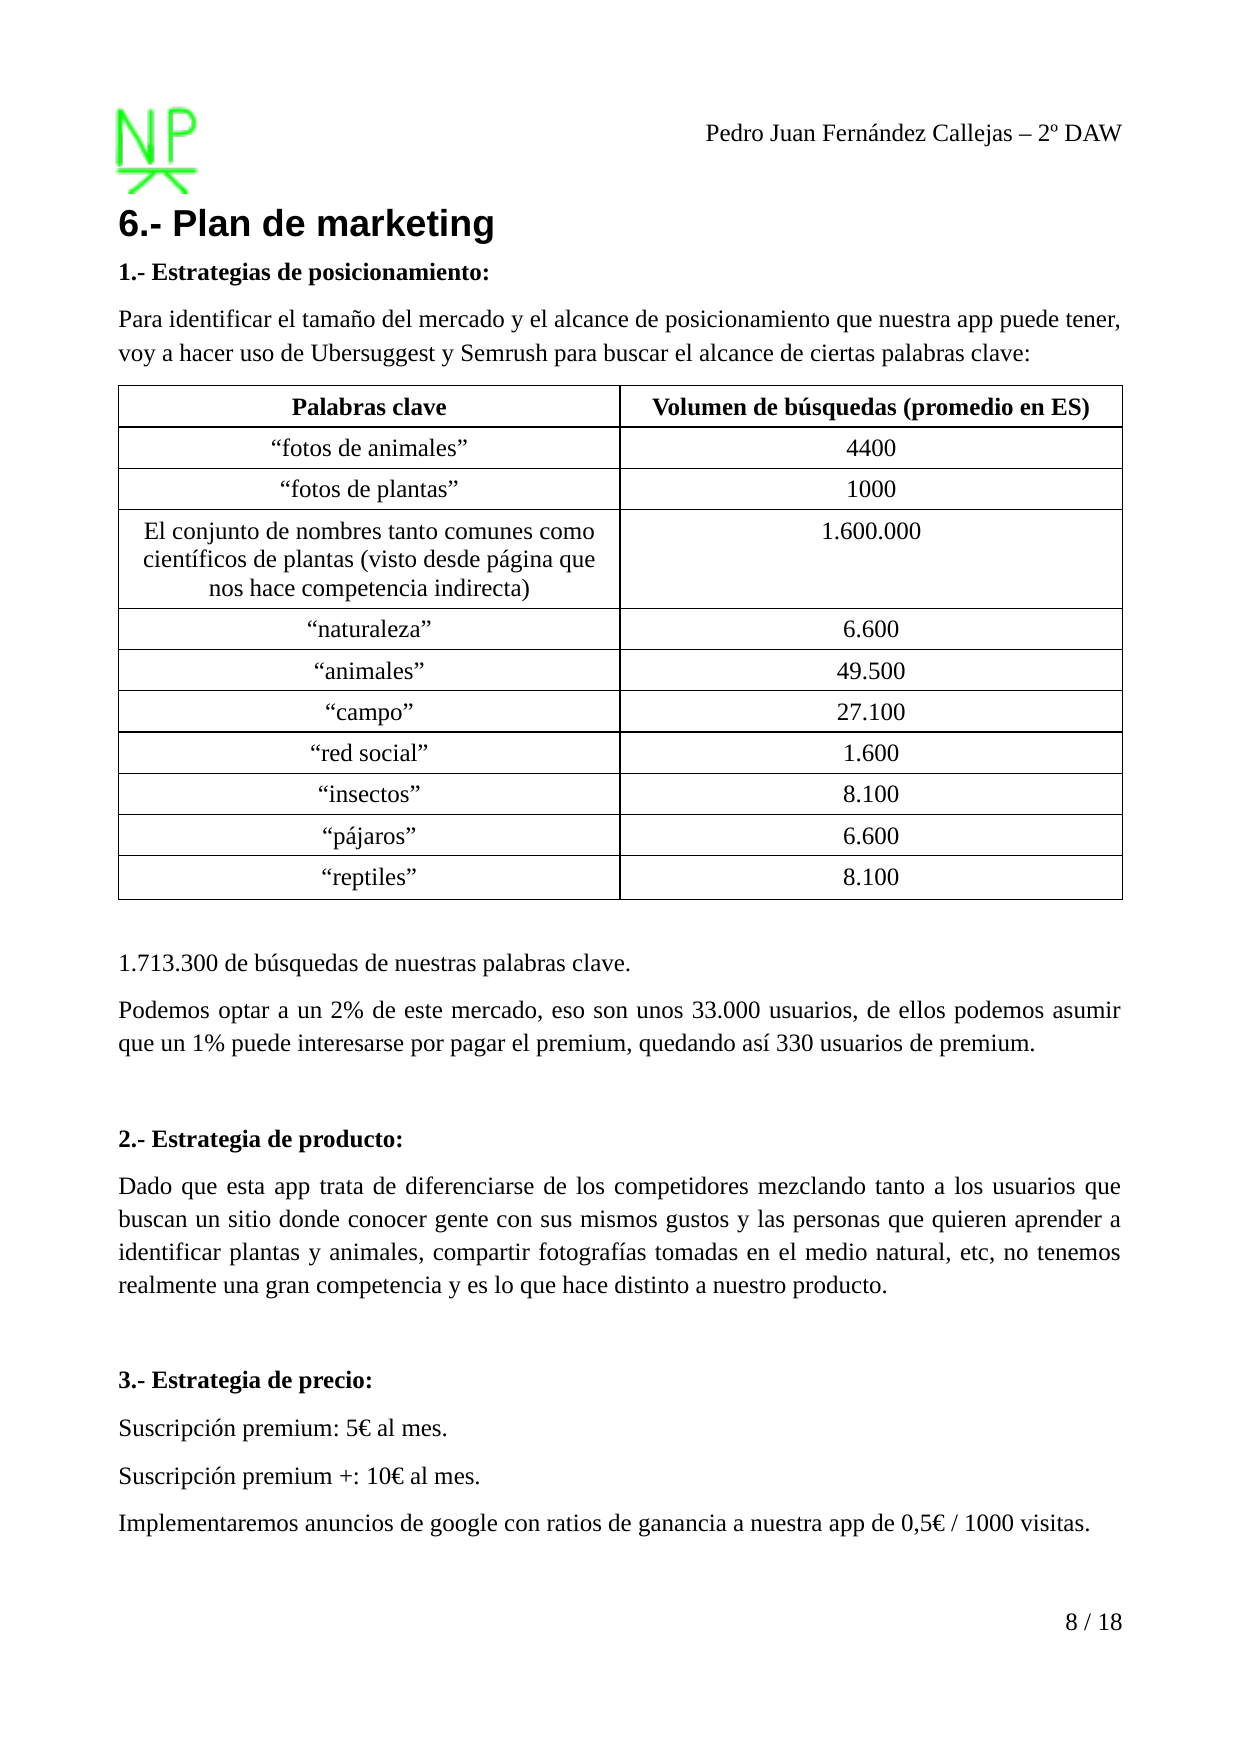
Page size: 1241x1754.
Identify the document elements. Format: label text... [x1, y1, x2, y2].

text Dado que esta app trata de diferenciarse de los competidores mezclando tanto a los usuarios que buscan un sitio donde conocer gente con sus mismos gustos y las personas que quieren aprender a identificar plantas y animales, compartir fotografías tomadas en el medio natural, etc, no tenemos realmente una gran competencia y es lo que hace distinto a nuestro producto. [118, 1171, 1122, 1299]
table_cell 6.600 [621, 609, 1122, 649]
table_cell “insectos” [119, 774, 619, 814]
text Para identificar el tamaño del mercado y el alcance de posicionamiento que nuestra app puede tener, voy a hacer uso de Ubersuggest y Semrush para buscar el alcance de ciertas palabras clave: [118, 304, 1122, 366]
table_cell 1.600 [621, 733, 1122, 773]
table_header Volumen de búsquedas (promedio en ES) [621, 386, 1122, 426]
table_cell “fotos de animales” [119, 428, 619, 468]
table_cell “animales” [119, 650, 619, 690]
text Suscripción premium: 5€ al mes. [118, 1413, 1122, 1442]
text 1.- Estrategias de posicionamiento: [118, 257, 1122, 286]
text Podemos optar a un 2% de este mercado, eso son unos 33.000 usuarios, de ellos podemos asumir que un 1% puede interesarse por pagar el premium, quedando así 330 usuarios de premium. [118, 996, 1122, 1057]
table_cell “naturaleza” [119, 609, 619, 649]
table_cell “campo” [119, 691, 619, 731]
text 3.- Estrategia de precio: [118, 1366, 1122, 1394]
table_cell 8.100 [621, 774, 1122, 814]
table_cell “reptiles” [119, 856, 619, 899]
table_header Palabras clave [119, 386, 619, 426]
table_cell 1.600.000 [621, 510, 1122, 608]
table_cell 49.500 [621, 650, 1122, 690]
table_cell 1000 [621, 469, 1122, 509]
text 1.713.300 de búsquedas de nuestras palabras clave. [118, 948, 1122, 977]
subtitle 6.- Plan de marketing [118, 201, 1122, 244]
table_cell El conjunto de nombres tanto comunes como científicos de plantas (visto desde página que nos hace competencia indirecta) [119, 510, 619, 608]
table_cell 6.600 [621, 815, 1122, 855]
text Implementaremos anuncios de google con ratios de ganancia a nuestra app de 0,5€ / 1000 visitas. [118, 1508, 1122, 1537]
text Suscripción premium +: 10€ al mes. [118, 1461, 1122, 1489]
picture [106, 93, 207, 194]
text 2.- Estrategia de producto: [118, 1124, 1122, 1152]
table_cell “pájaros” [119, 815, 619, 855]
table_cell “fotos de plantas” [119, 469, 619, 509]
table_cell 27.100 [621, 691, 1122, 731]
table_cell 4400 [621, 428, 1122, 468]
table_cell “red social” [119, 733, 619, 773]
table_cell 8.100 [621, 856, 1122, 899]
